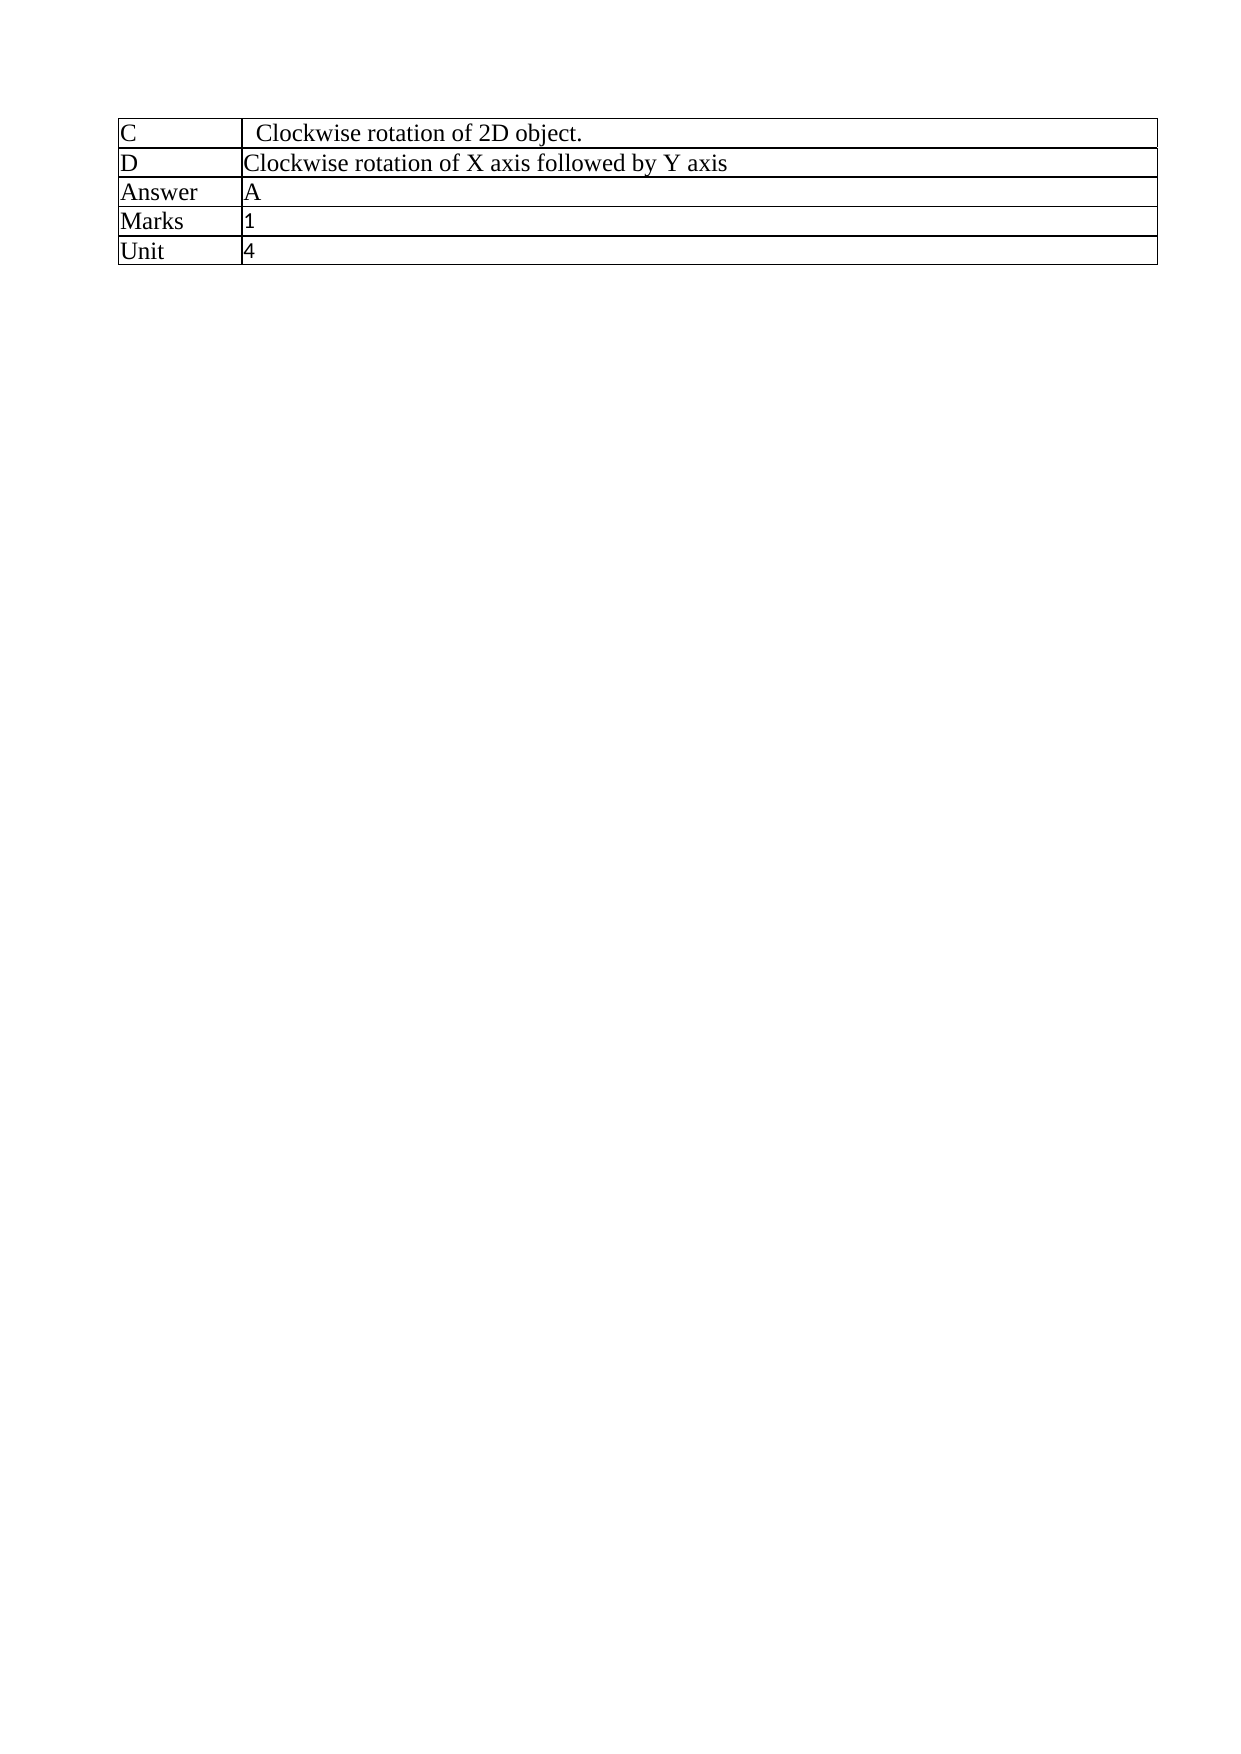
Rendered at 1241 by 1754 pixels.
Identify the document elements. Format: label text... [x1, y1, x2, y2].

table_cell Unit [119, 237, 241, 264]
table_cell A [243, 178, 1157, 206]
table_cell 1 [243, 207, 1157, 235]
table_cell Clockwise rotation of X axis followed by Y axis [243, 149, 1157, 176]
table_cell Marks [119, 207, 241, 235]
table_cell 4 [243, 237, 1157, 264]
table_cell D [119, 149, 241, 176]
table_cell Answer [119, 178, 241, 206]
table_cell C [119, 119, 241, 147]
table_cell Clockwise rotation of 2D object. [243, 119, 1157, 147]
